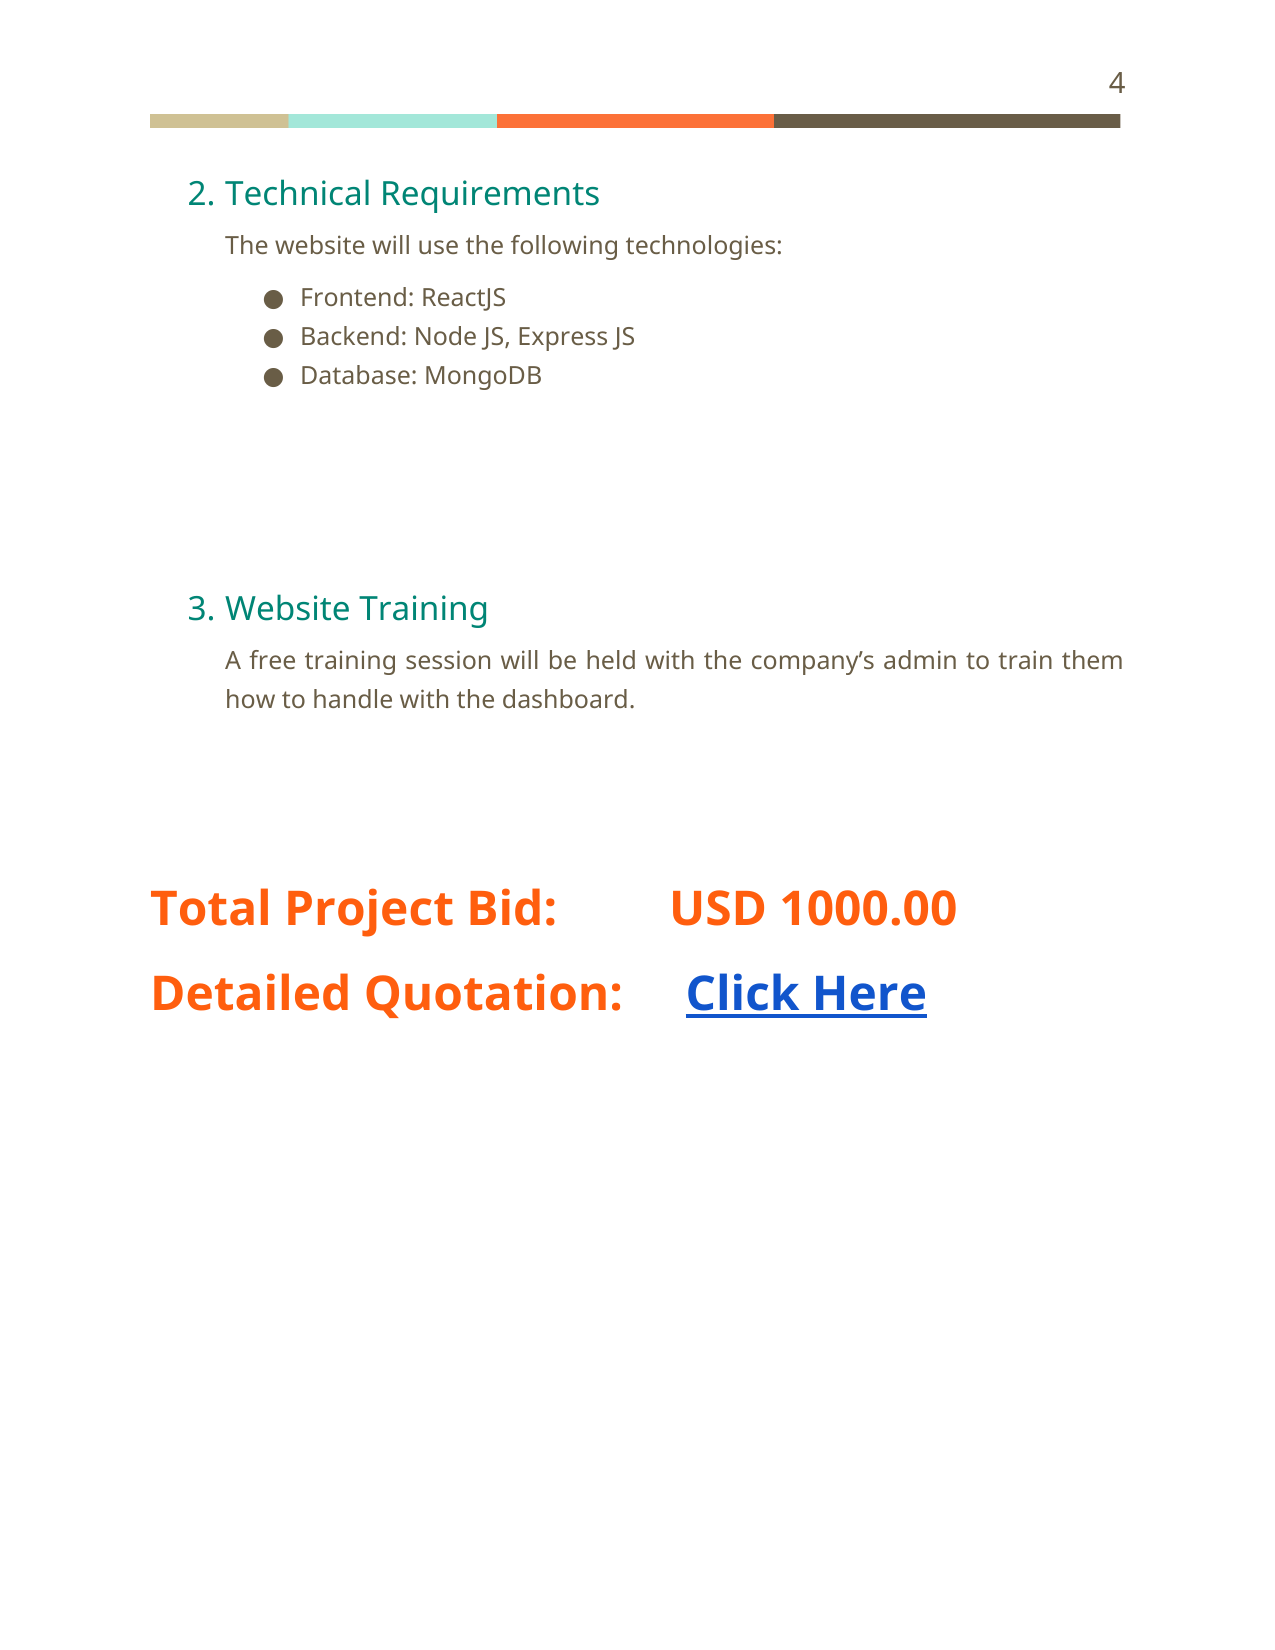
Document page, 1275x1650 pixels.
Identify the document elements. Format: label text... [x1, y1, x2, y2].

subtitle Website Training [187, 585, 1125, 630]
list Database: MongoDB [262, 357, 1125, 392]
picture [150, 114, 1121, 128]
list Frontend: ReactJS [262, 279, 1125, 313]
list Backend: Node JS, Express JS [262, 318, 1125, 352]
text Detailed Quotation: Click Here [150, 959, 1125, 1025]
subtitle Total Project Bid: USD 1000.00 [150, 874, 1125, 940]
text The website will use the following technologies: [225, 227, 1125, 262]
subtitle Technical Requirements [187, 169, 1125, 215]
text A free training session will be held with the company’s admin to train them how to handle with the dashboard. [225, 643, 1125, 716]
